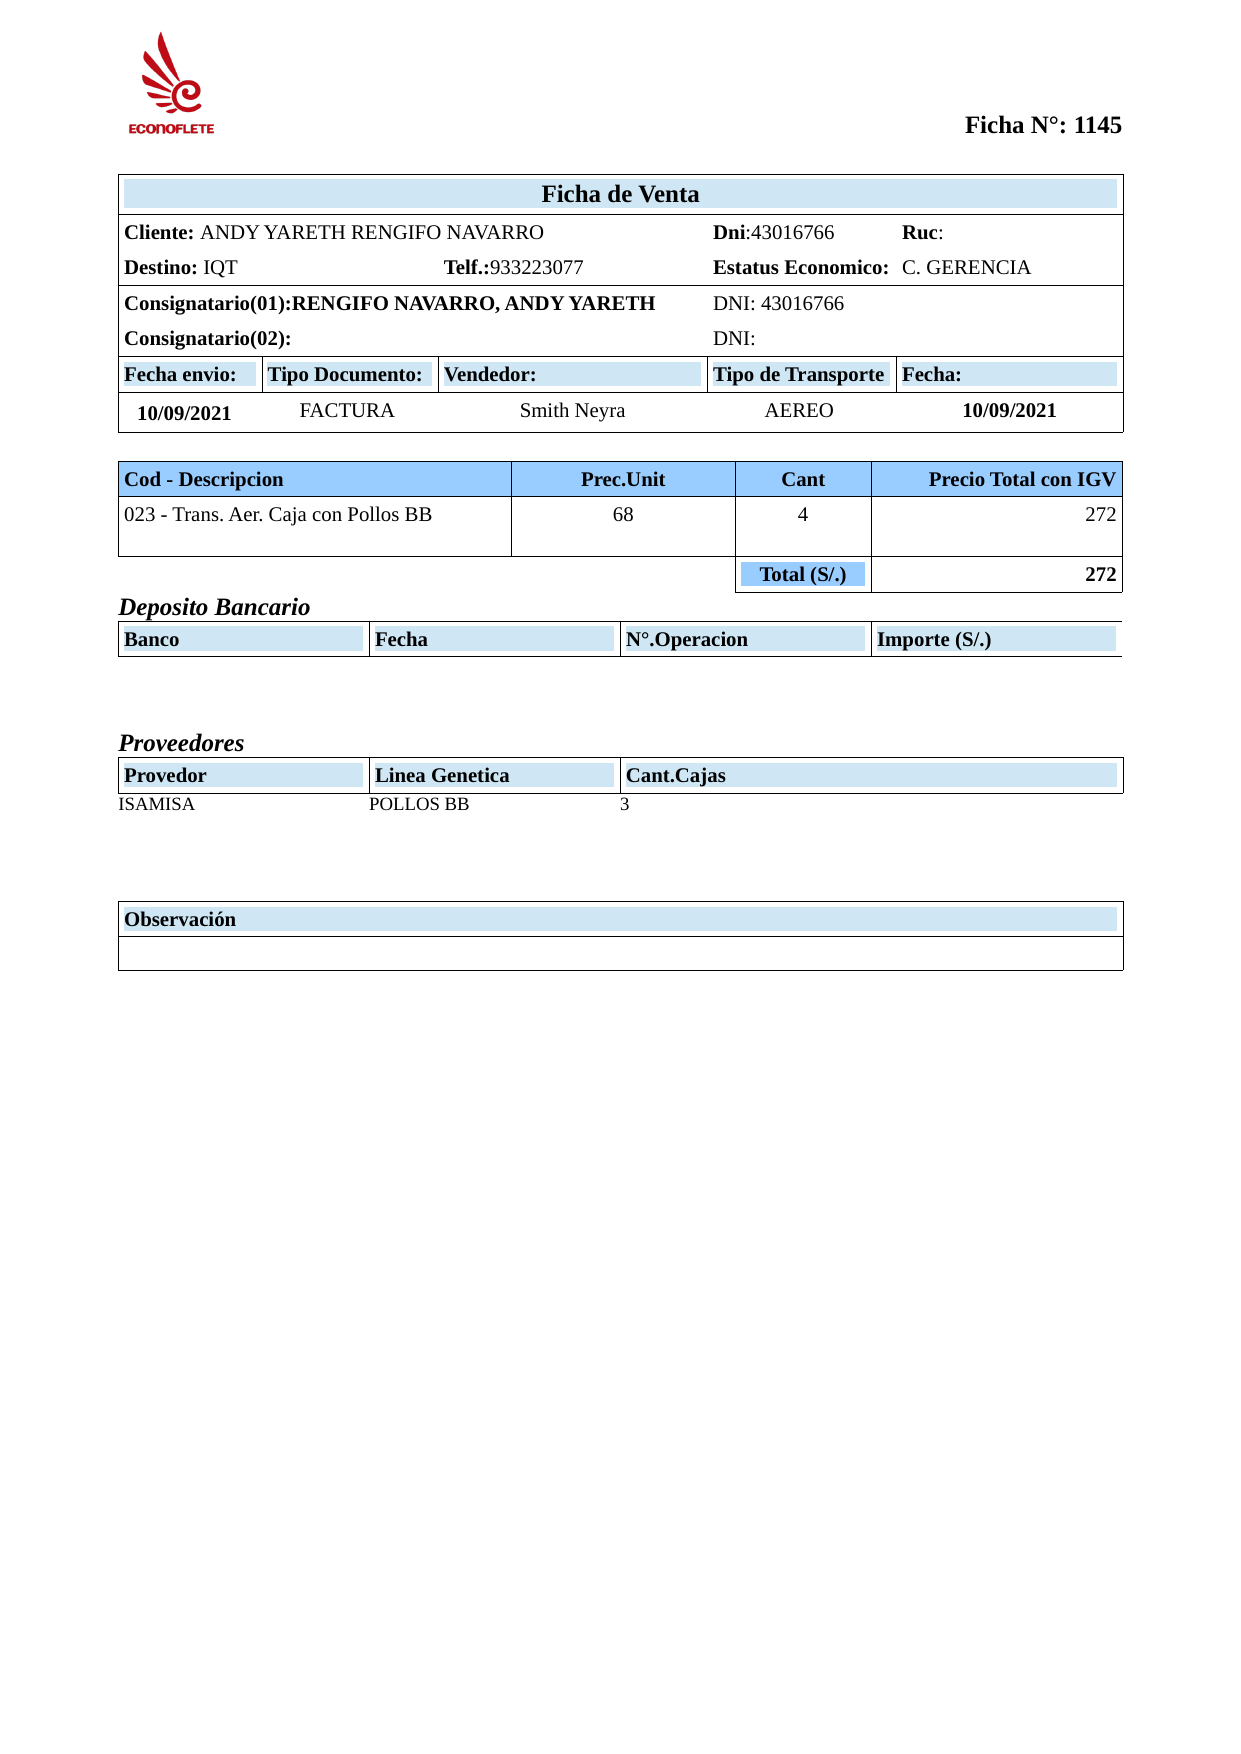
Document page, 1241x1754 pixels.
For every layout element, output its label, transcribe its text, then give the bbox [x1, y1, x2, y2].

table_header Cant [736, 462, 871, 496]
table_cell [369, 879, 620, 901]
table_cell POLLOS BB [369, 794, 620, 814]
text Deposito Bancario [118, 592, 1122, 621]
table_cell Destino: IQT [119, 249, 438, 285]
table_header Observación [119, 902, 1123, 936]
table_cell [871, 657, 1122, 680]
table_cell 10/09/2021 [119, 393, 262, 432]
table_cell [369, 657, 620, 680]
picture [118, 31, 225, 134]
table_cell [620, 705, 871, 728]
table_cell [871, 680, 1122, 704]
table_cell [620, 657, 871, 680]
table_cell Smith Neyra [438, 393, 707, 432]
table_cell 272 [872, 497, 1122, 556]
table_cell [369, 705, 620, 728]
table_cell Tipo Documento: [263, 357, 438, 392]
table_cell 272 [872, 557, 1122, 592]
table_cell 4 [736, 497, 871, 556]
table_cell Vendedor: [439, 357, 707, 392]
table_cell [118, 680, 369, 704]
table_header N°.Operacion [621, 622, 871, 656]
table_cell [118, 705, 369, 728]
table_header Linea Genetica [370, 758, 620, 793]
table_header Fecha [370, 622, 620, 656]
table_cell C. GERENCIA [896, 249, 1123, 285]
table_cell [118, 879, 369, 901]
table_header Provedor [119, 758, 369, 793]
table_cell DNI: [707, 321, 1123, 356]
table_cell [620, 858, 1123, 879]
table_header Cod - Descripcion [119, 462, 511, 496]
table_cell [369, 815, 620, 836]
table_cell [369, 858, 620, 879]
table_cell [511, 557, 735, 592]
table_cell [620, 815, 1123, 836]
text Proveedores [118, 728, 1122, 757]
table_cell [118, 836, 369, 858]
table_cell Fecha envio: [119, 357, 262, 392]
table_header Ficha de Venta [119, 175, 1123, 214]
table_cell Total (S/.) [736, 557, 871, 592]
table_header Importe (S/.) [872, 622, 1122, 656]
table_cell Estatus Economico: [707, 249, 896, 285]
table_cell Fecha: [897, 357, 1123, 392]
table_cell [620, 680, 871, 704]
table_cell 10/09/2021 [896, 393, 1123, 432]
table_header Prec.Unit [512, 462, 735, 496]
table_cell Dni:43016766 [707, 215, 896, 249]
table_cell 68 [512, 497, 735, 556]
table_header Banco [119, 622, 369, 656]
table_cell Telf.:933223077 [438, 249, 707, 285]
table_cell [620, 879, 1123, 901]
table_cell [118, 657, 369, 680]
table_cell AEREO [707, 393, 896, 432]
table_cell Cliente: ANDY YARETH RENGIFO NAVARRO [119, 215, 707, 249]
table_cell [369, 680, 620, 704]
table_cell 3 [620, 794, 1123, 814]
table_cell [871, 705, 1122, 728]
table_cell Ruc: [896, 215, 1123, 249]
table_cell Tipo de Transporte [708, 357, 896, 392]
table_cell Consignatario(01):RENGIFO NAVARRO, ANDY YARETH [119, 286, 707, 321]
table_cell [369, 836, 620, 858]
table_cell [118, 557, 511, 592]
table_cell DNI: 43016766 [707, 286, 1123, 321]
table_header Cant.Cajas [621, 758, 1123, 793]
table_cell [119, 937, 1123, 969]
table_cell [118, 858, 369, 879]
table_cell Consignatario(02): [119, 321, 707, 356]
table_cell [118, 815, 369, 836]
table_cell [620, 836, 1123, 858]
table_cell 023 - Trans. Aer. Caja con Pollos BB [119, 497, 511, 556]
table_cell ISAMISA [118, 794, 369, 814]
table_cell FACTURA [262, 393, 438, 432]
table_header Precio Total con IGV [872, 462, 1122, 496]
